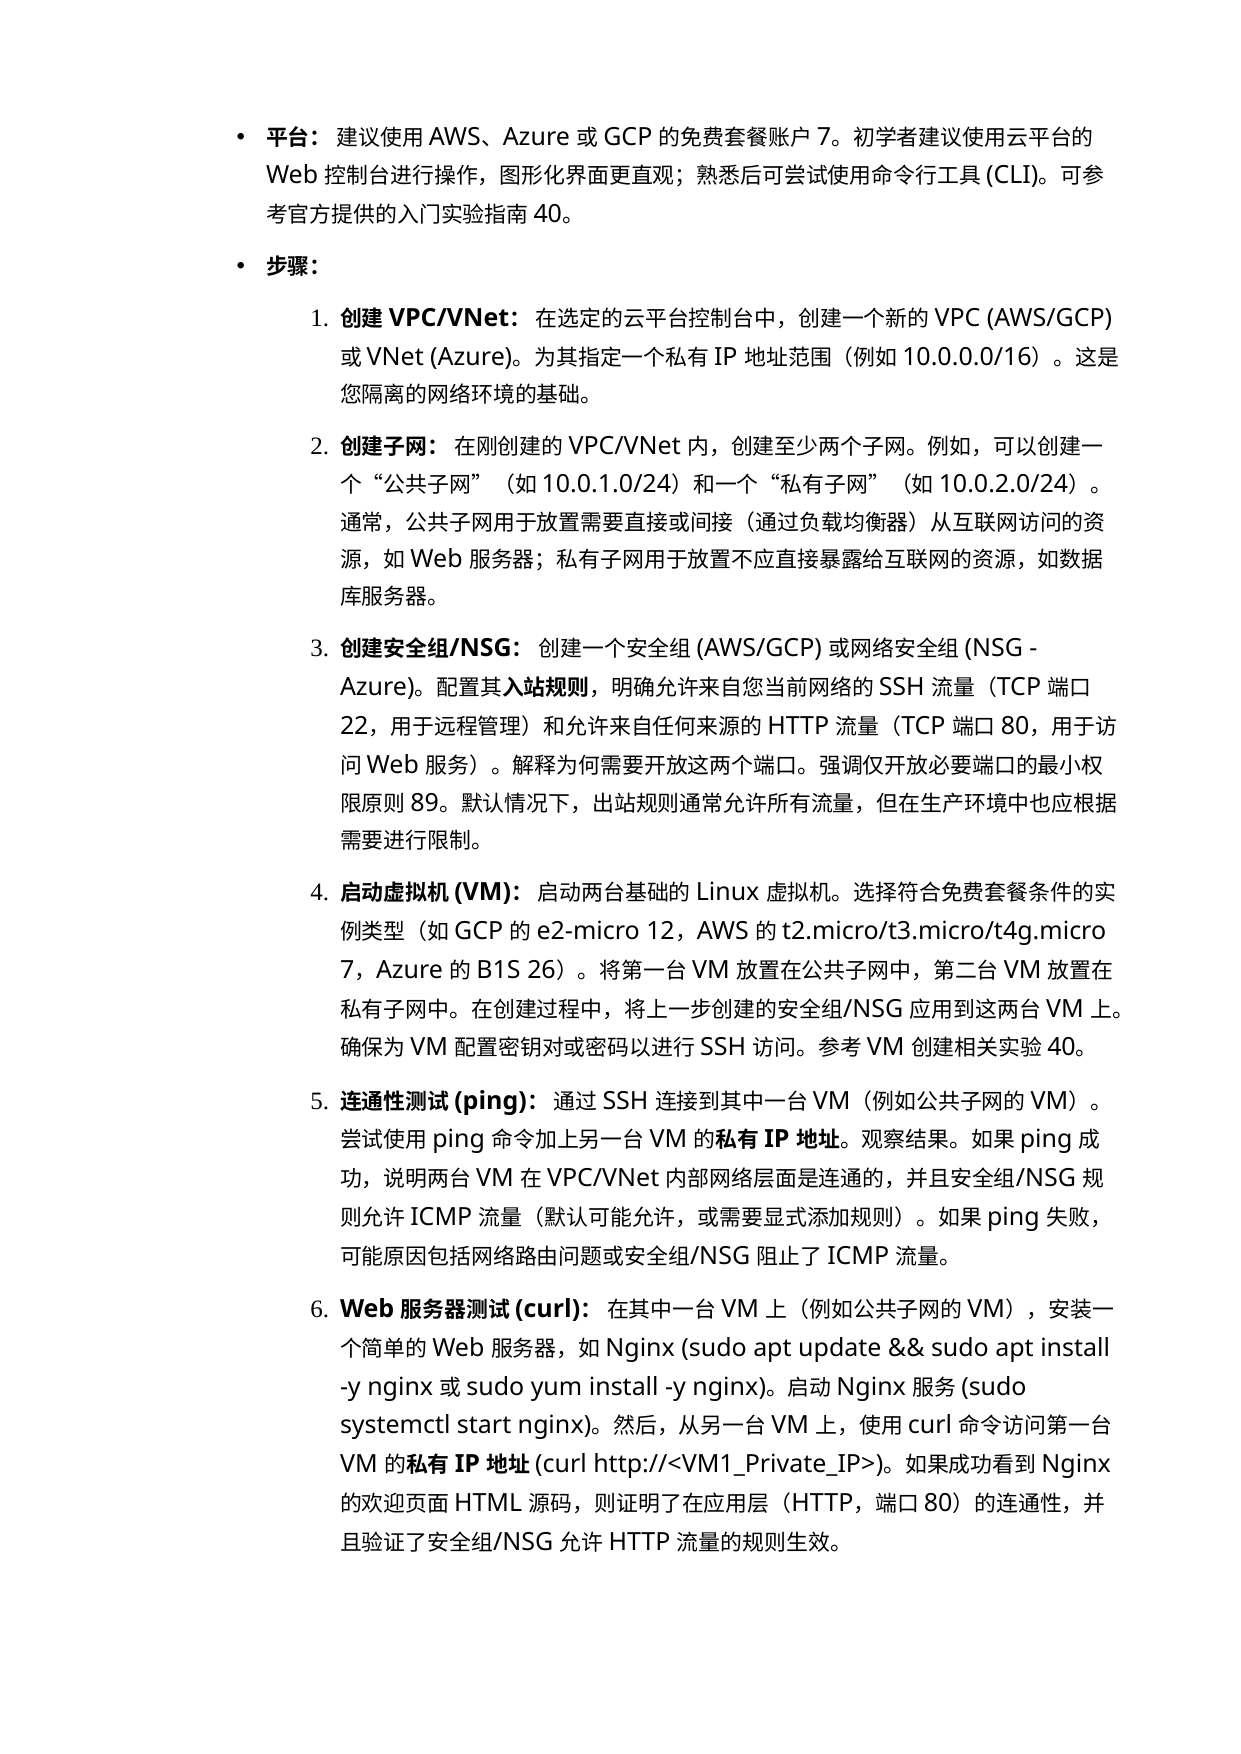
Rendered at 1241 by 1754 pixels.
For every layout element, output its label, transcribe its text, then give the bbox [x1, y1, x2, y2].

list 步骤： [236, 249, 1122, 281]
list 平台： 建议使用 AWS、Azure 或 GCP 的免费套餐账户 7。初学者建议使用云平台的 Web 控制台进行操作，图形化界面更直观；熟悉后可尝试使用命令行工具 (CLI)。可参考官方提供的入门实验指南 40。 [236, 118, 1122, 230]
list 启动虚拟机 (VM)： 启动两台基础的 Linux 虚拟机。选择符合免费套餐条件的实例类型（如 GCP 的 e2-micro 12，AWS 的 t2.micro/t3.micro/t4g.micro 7，Azure 的 B1S 26）。将第一台 VM 放置在公共子网中，第二台 VM 放置在私有子网中。在创建过程中，将上一步创建的安全组/NSG 应用到这两台 VM 上。确保为 VM 配置密钥对或密码以进行 SSH 访问。参考 VM 创建相关实验 40。 [310, 874, 1122, 1063]
list 创建 VPC/VNet： 在选定的云平台控制台中，创建一个新的 VPC (AWS/GCP) 或 VNet (Azure)。为其指定一个私有 IP 地址范围（例如 10.0.0.0/16）。这是您隔离的网络环境的基础。 [310, 299, 1122, 408]
list 连通性测试 (ping)： 通过 SSH 连接到其中一台 VM（例如公共子网的 VM）。尝试使用 ping 命令加上另一台 VM 的私有 IP 地址。观察结果。如果 ping 成功，说明两台 VM 在 VPC/VNet 内部网络层面是连通的，并且安全组/NSG 规则允许 ICMP 流量（默认可能允许，或需要显式添加规则）。如果 ping 失败，可能原因包括网络路由问题或安全组/NSG 阻止了 ICMP 流量。 [310, 1082, 1122, 1271]
list 创建子网： 在刚创建的 VPC/VNet 内，创建至少两个子网。例如，可以创建一个“公共子网”（如 10.0.1.0/24）和一个“私有子网”（如 10.0.2.0/24）。通常，公共子网用于放置需要直接或间接（通过负载均衡器）从互联网访问的资源，如 Web 服务器；私有子网用于放置不应直接暴露给互联网的资源，如数据库服务器。 [310, 427, 1122, 611]
list 创建安全组/NSG： 创建一个安全组 (AWS/GCP) 或网络安全组 (NSG - Azure)。配置其入站规则，明确允许来自您当前网络的 SSH 流量（TCP 端口 22，用于远程管理）和允许来自任何来源的 HTTP 流量（TCP 端口 80，用于访问 Web 服务）。解释为何需要开放这两个端口。强调仅开放必要端口的最小权限原则 89。默认情况下，出站规则通常允许所有流量，但在生产环境中也应根据需要进行限制。 [310, 630, 1122, 855]
list Web 服务器测试 (curl)： 在其中一台 VM 上（例如公共子网的 VM），安装一个简单的 Web 服务器，如 Nginx (sudo apt update && sudo apt install -y nginx 或 sudo yum install -y nginx)。启动 Nginx 服务 (sudo systemctl start nginx)。然后，从另一台 VM 上，使用 curl 命令访问第一台 VM 的私有 IP 地址 (curl http://<VM1_Private_IP>)。如果成功看到 Nginx 的欢迎页面 HTML 源码，则证明了在应用层（HTTP，端口 80）的连通性，并且验证了安全组/NSG 允许 HTTP 流量的规则生效。 [310, 1291, 1122, 1557]
